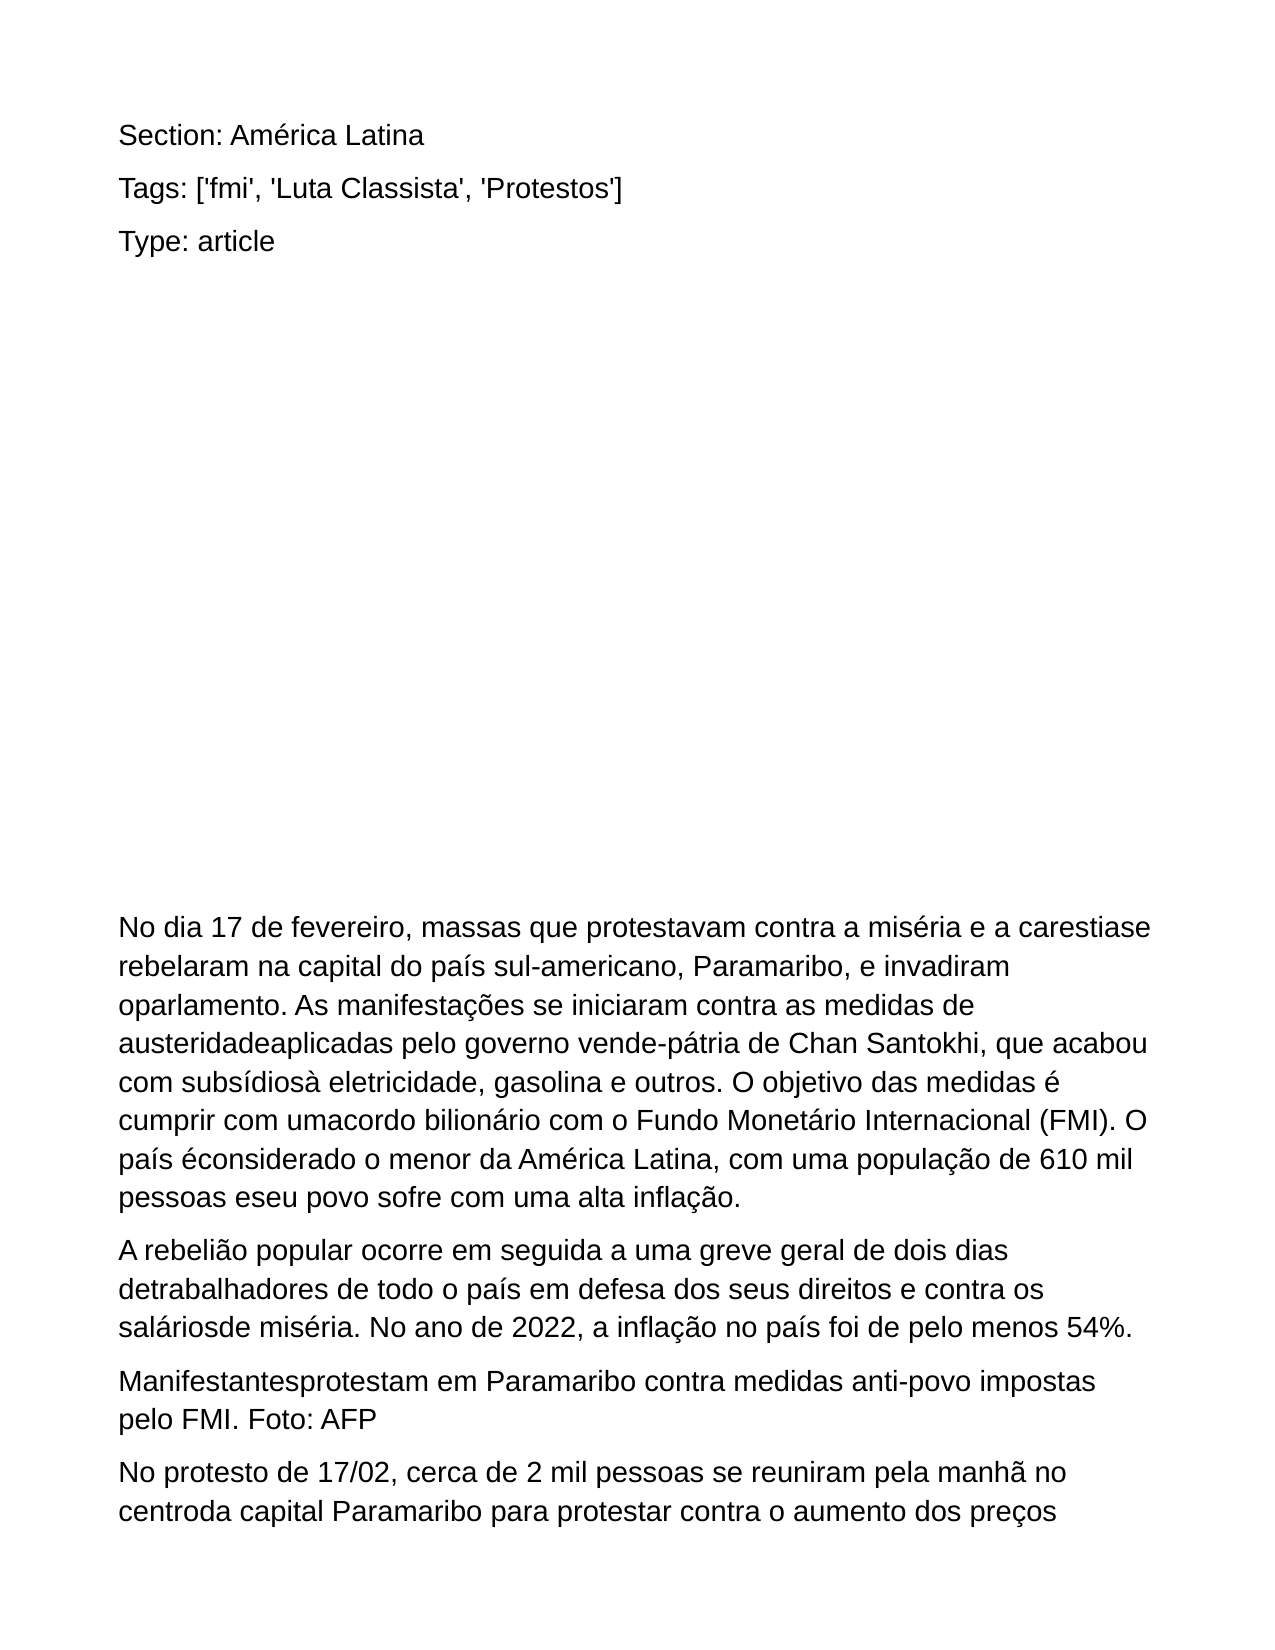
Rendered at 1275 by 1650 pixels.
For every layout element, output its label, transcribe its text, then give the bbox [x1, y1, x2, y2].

text A rebelião popular ocorre em seguida a uma greve geral de dois dias detrabalhadores de todo o país em defesa dos seus direitos e contra os saláriosde miséria. No ano de 2022, a inflação no país foi de pelo menos 54%. [118, 1233, 1157, 1344]
text Type: article [118, 224, 1157, 258]
text No dia 17 de fevereiro, massas que protestavam contra a miséria e a carestiase rebelaram na capital do país sul-americano, Paramaribo, e invadiram oparlamento. As manifestações se iniciaram contra as medidas de austeridadeaplicadas pelo governo vende-pátria de Chan Santokhi, que acabou com subsídiosà eletricidade, gasolina e outros. O objetivo das medidas é cumprir com umacordo bilionário com o Fundo Monetário Internacional (FMI). O país éconsiderado o menor da América Latina, com uma população de 610 mil pessoas eseu povo sofre com uma alta inflação. [118, 911, 1157, 1214]
text Manifestantesprotestam em Paramaribo contra medidas anti-povo impostas pelo FMI. Foto: AFP [118, 1364, 1157, 1436]
text Section: América Latina [118, 118, 1157, 152]
text No protesto de 17/02, cerca de 2 mil pessoas se reuniram pela manhã no centroda capital Paramaribo para protestar contra o aumento dos preços [118, 1455, 1157, 1527]
text Tags: ['fmi', 'Luta Classista', 'Protestos'] [118, 171, 1157, 205]
